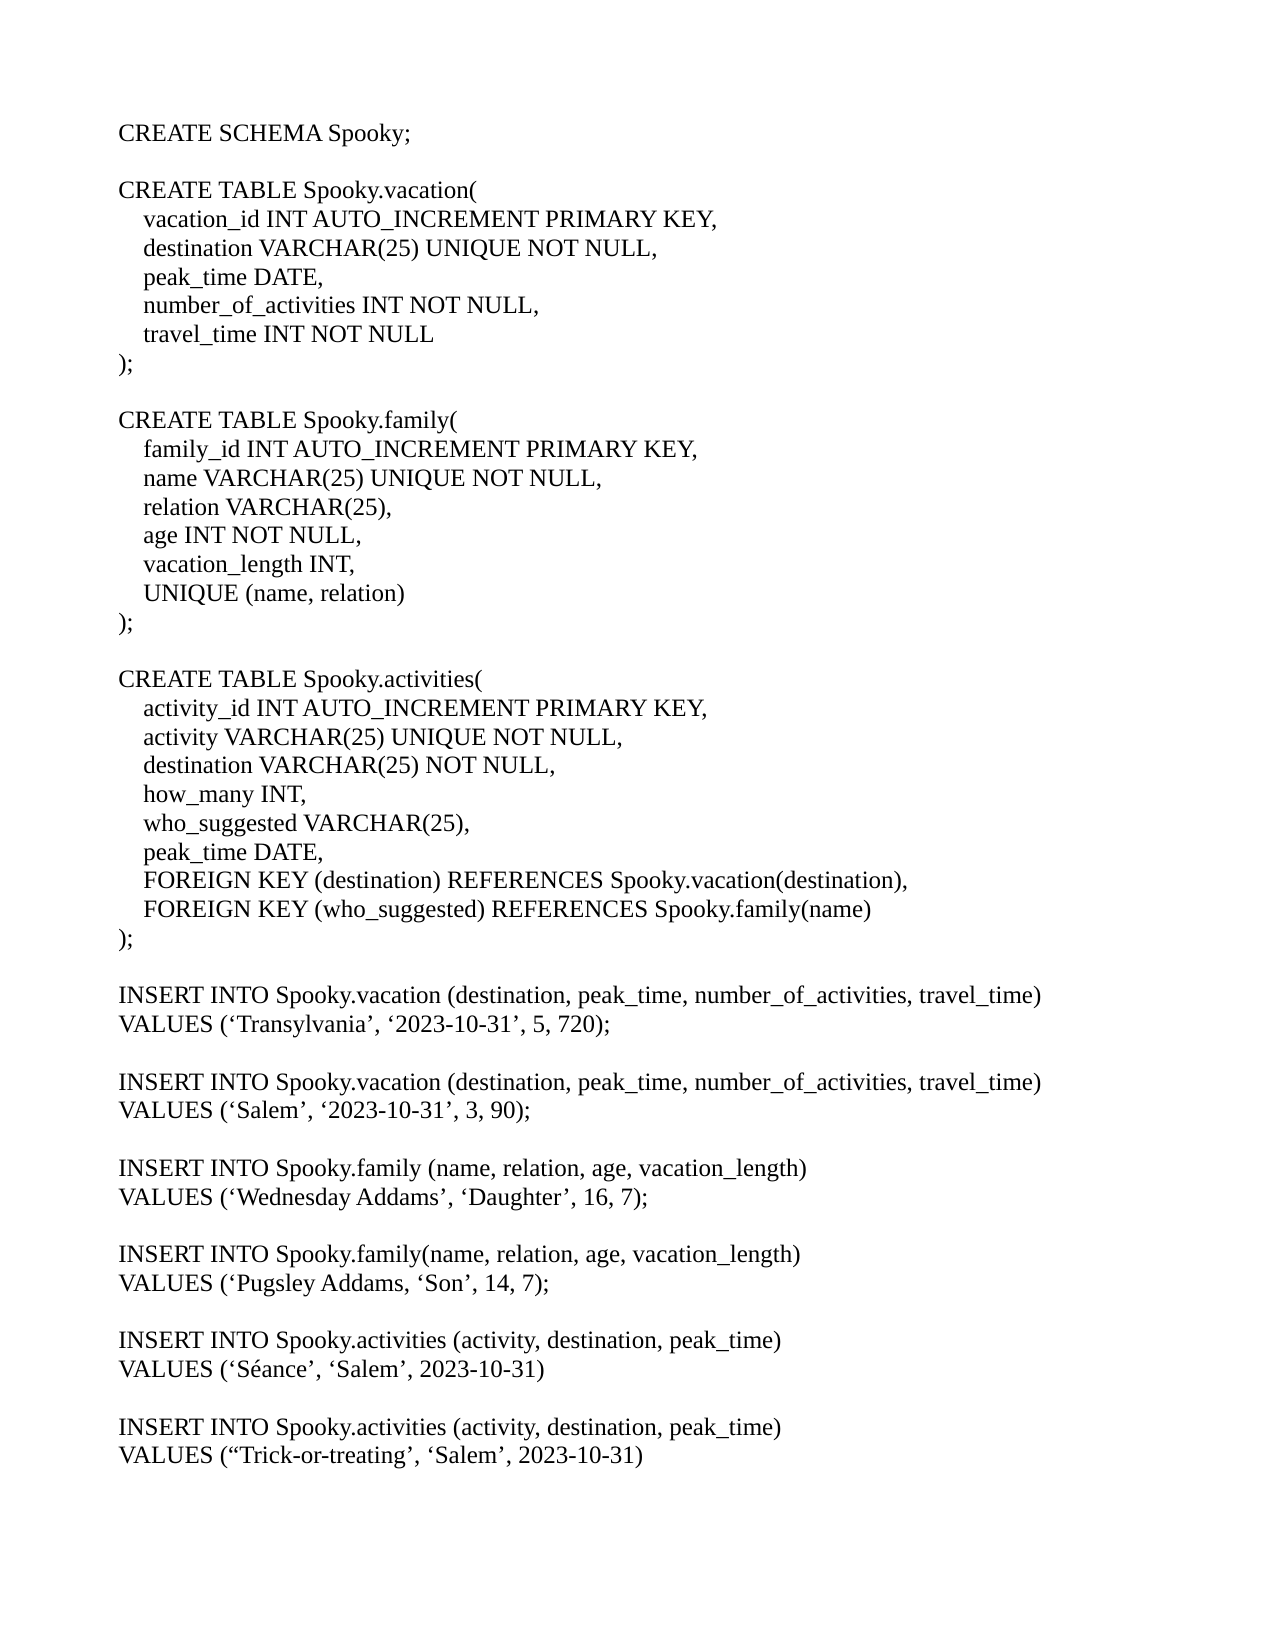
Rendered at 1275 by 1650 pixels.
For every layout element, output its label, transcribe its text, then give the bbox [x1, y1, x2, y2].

text CREATE TABLE Spooky.vacation( [118, 176, 1157, 204]
text vacation_id INT AUTO_INCREMENT PRIMARY KEY, [118, 204, 1157, 233]
text how_many INT, [118, 779, 1157, 808]
text CREATE SCHEMA Spooky; [118, 118, 1157, 147]
text name VARCHAR(25) UNIQUE NOT NULL, [118, 463, 1157, 492]
text who_suggested VARCHAR(25), [118, 808, 1157, 837]
text travel_time INT NOT NULL [118, 319, 1157, 348]
text number_of_activities INT NOT NULL, [118, 291, 1157, 319]
text VALUES (‘Pugsley Addams, ‘Son’, 14, 7); [118, 1268, 1157, 1297]
text destination VARCHAR(25) UNIQUE NOT NULL, [118, 233, 1157, 262]
text UNIQUE (name, relation) [118, 578, 1157, 607]
text VALUES (‘Transylvania’, ‘2023-10-31’, 5, 720); [118, 1009, 1157, 1038]
text vacation_length INT, [118, 549, 1157, 578]
text INSERT INTO Spooky.vacation (destination, peak_time, number_of_activities, travel_time) [118, 981, 1157, 1009]
text activity VARCHAR(25) UNIQUE NOT NULL, [118, 722, 1157, 751]
text ); [118, 923, 1157, 952]
text VALUES (‘Wednesday Addams’, ‘Daughter’, 16, 7); [118, 1182, 1157, 1211]
text VALUES (‘Salem’, ‘2023-10-31’, 3, 90); [118, 1096, 1157, 1124]
text INSERT INTO Spooky.family (name, relation, age, vacation_length) [118, 1153, 1157, 1182]
text activity_id INT AUTO_INCREMENT PRIMARY KEY, [118, 693, 1157, 722]
text INSERT INTO Spooky.activities (activity, destination, peak_time) [118, 1412, 1157, 1441]
text VALUES (“Trick-or-treating’, ‘Salem’, 2023-10-31) [118, 1441, 1157, 1469]
text ); [118, 607, 1157, 636]
text VALUES (‘Séance’, ‘Salem’, 2023-10-31) [118, 1354, 1157, 1383]
text peak_time DATE, [118, 262, 1157, 291]
text peak_time DATE, [118, 837, 1157, 866]
text INSERT INTO Spooky.vacation (destination, peak_time, number_of_activities, travel_time) [118, 1067, 1157, 1096]
text destination VARCHAR(25) NOT NULL, [118, 751, 1157, 779]
text CREATE TABLE Spooky.activities( [118, 664, 1157, 693]
text FOREIGN KEY (who_suggested) REFERENCES Spooky.family(name) [118, 894, 1157, 923]
text relation VARCHAR(25), [118, 492, 1157, 521]
text FOREIGN KEY (destination) REFERENCES Spooky.vacation(destination), [118, 866, 1157, 894]
text INSERT INTO Spooky.family(name, relation, age, vacation_length) [118, 1239, 1157, 1268]
text INSERT INTO Spooky.activities (activity, destination, peak_time) [118, 1326, 1157, 1354]
text family_id INT AUTO_INCREMENT PRIMARY KEY, [118, 434, 1157, 463]
text age INT NOT NULL, [118, 521, 1157, 549]
text ); [118, 348, 1157, 377]
text CREATE TABLE Spooky.family( [118, 406, 1157, 434]
